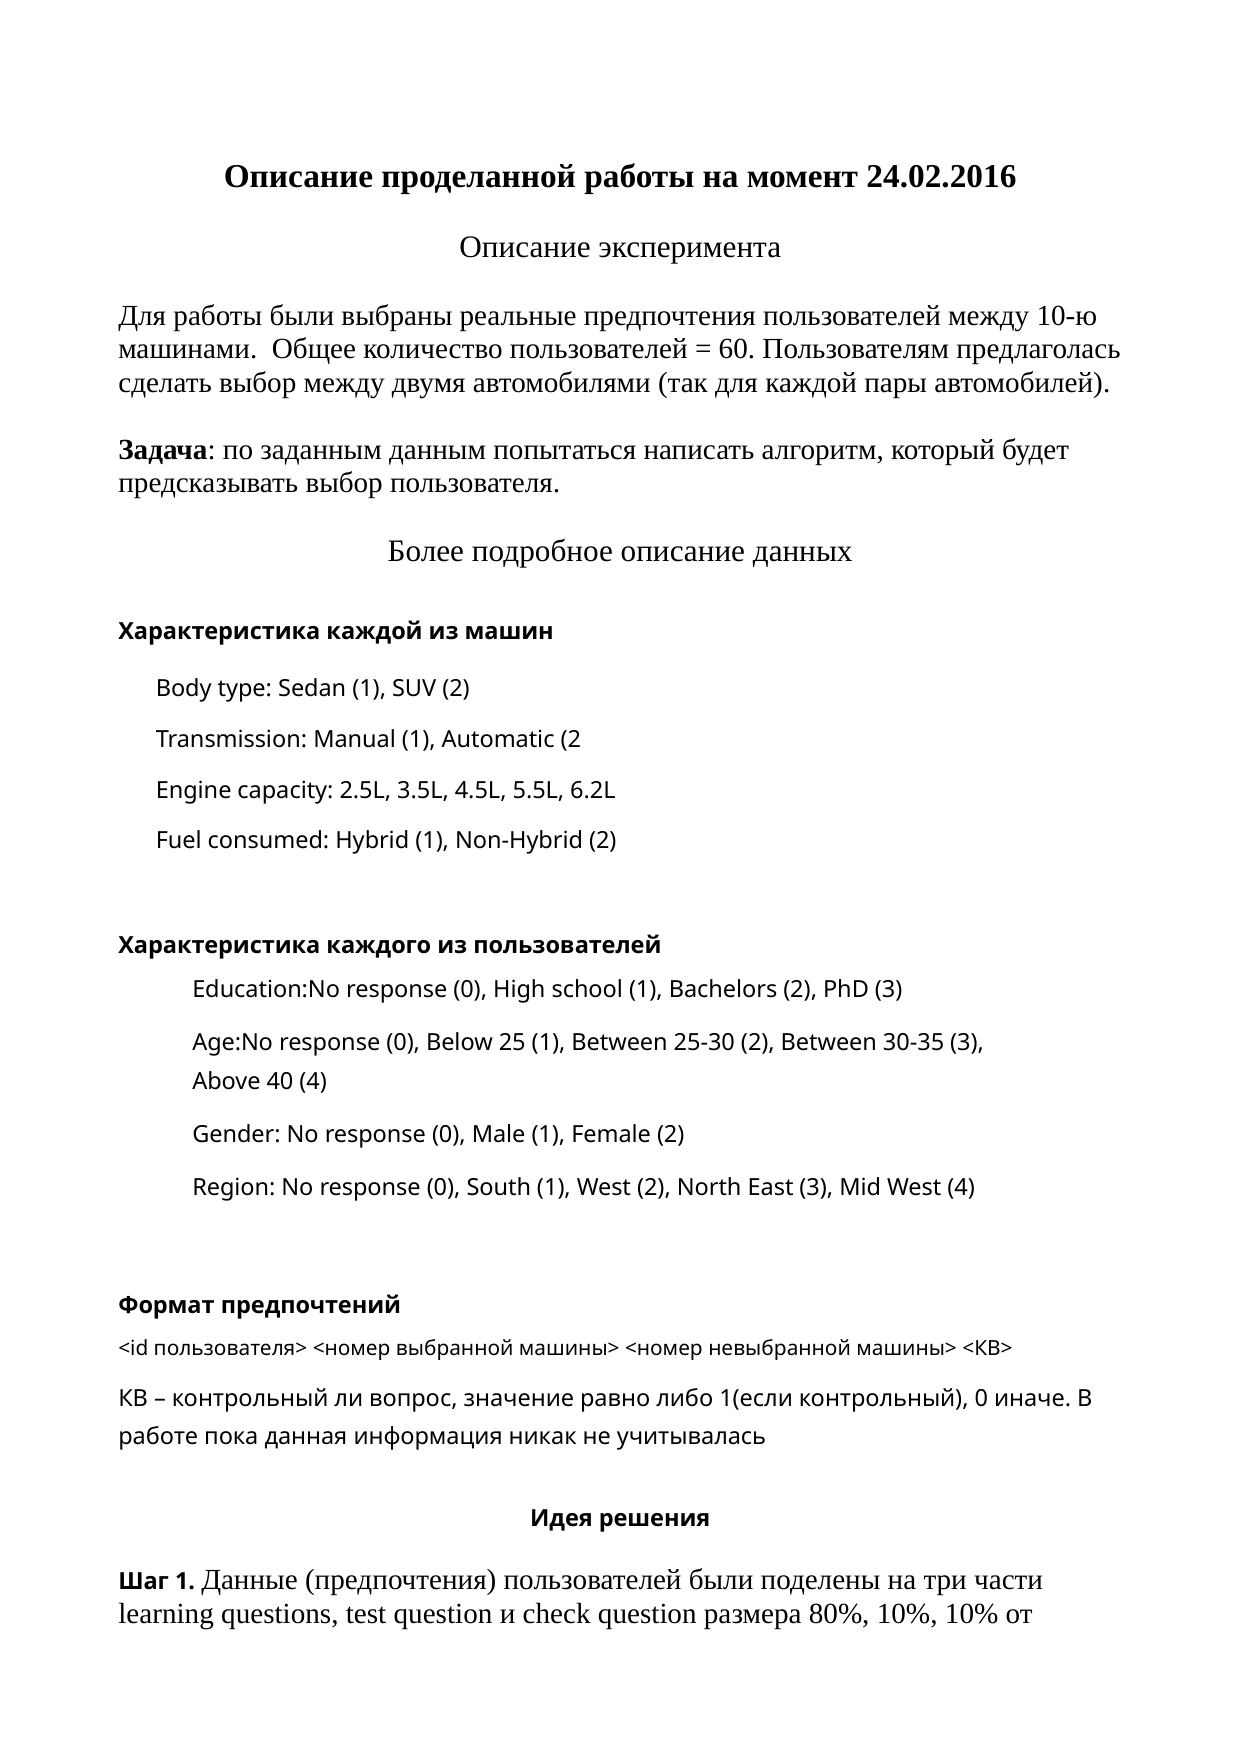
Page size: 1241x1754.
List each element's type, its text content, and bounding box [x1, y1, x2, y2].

text <id пользователя> <номер выбранной машины> <номер невыбранной машины> <КВ> [118, 1333, 1122, 1361]
subtitle Transmission: Manual (1), Automatic (2 [156, 722, 1122, 754]
text Описание эксперимента [118, 228, 1122, 264]
text Задача: по заданным данным попытаться написать алгоритм, который будет предсказывать выбор пользователя. [118, 432, 1122, 499]
subtitle Engine capacity: 2.5L, 3.5L, 4.5L, 5.5L, 6.2L [156, 773, 1122, 805]
text Описание проделанной работы на момент 24.02.2016 [118, 156, 1122, 195]
text Шаг 1. Данные (предпочтения) пользователей были поделены на три части [118, 1562, 1122, 1596]
text Идея решения [118, 1501, 1122, 1533]
text Education:No response (0), High school (1), Bachelors (2), PhD (3) [118, 973, 1122, 1005]
text Region: No response (0), South (1), West (2), North East (3), Mid West (4) [118, 1170, 1122, 1202]
subtitle Характеристика каждого из пользователей [118, 928, 1122, 960]
text КВ – контрольный ли вопрос, значение равно либо 1(если контрольный), 0 иначе. В работе пока данная информация никак не учитывалась [118, 1381, 1122, 1452]
text Gender: No response (0), Male (1), Female (2) [118, 1117, 1122, 1149]
text learning questions, test question и check question размера 80%, 10%, 10% от [118, 1596, 1122, 1630]
subtitle Fuel consumed: Hybrid (1), Non-Hybrid (2) [156, 824, 1122, 856]
subtitle Формат предпочтений [118, 1288, 1122, 1320]
subtitle Body type: Sedan (1), SUV (2) [156, 672, 1122, 703]
text Age:No response (0), Below 25 (1), Between 25-30 (2), Between 30-35 (3), Above 40 (4) [118, 1026, 1122, 1096]
text Для работы были выбраны реальные предпочтения пользователей между 10-ю машинами. Общее количество пользователей = 60. Пользователям предлаголась сделать выбор между двумя автомобилями (так для каждой пары автомобилей). [118, 298, 1122, 398]
text Более подробное описание данных [118, 533, 1122, 568]
subtitle Характеристика каждой из машин [118, 614, 1122, 647]
